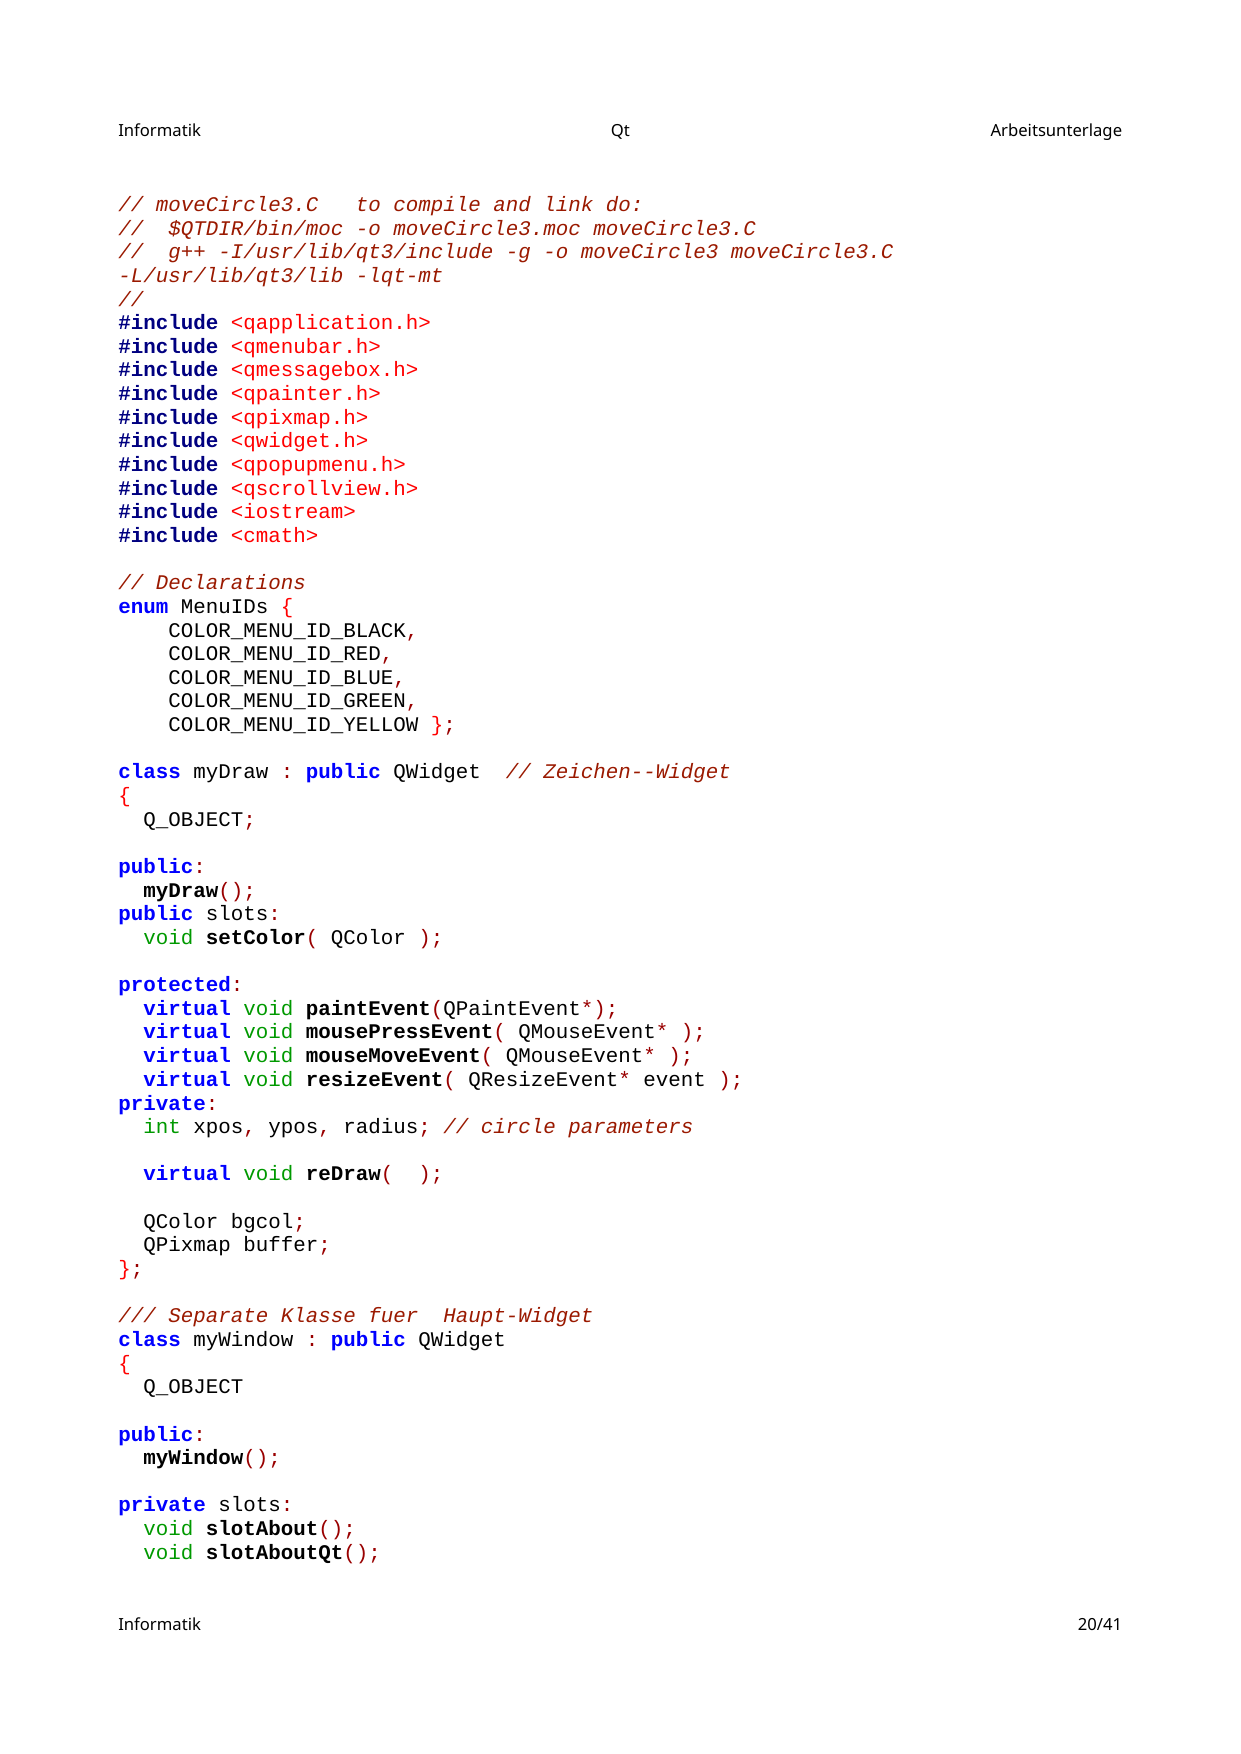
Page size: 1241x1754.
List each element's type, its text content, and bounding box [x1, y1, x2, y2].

text #include <cmath> [118, 525, 1122, 549]
text #include <qapplication.h> [118, 312, 1122, 336]
text private: [118, 1092, 1122, 1116]
text virtual void reDraw( ); [118, 1163, 1122, 1187]
text COLOR_MENU_ID_BLACK, [118, 619, 1122, 643]
text class myWindow : public QWidget [118, 1329, 1122, 1353]
text #include <iostream> [118, 501, 1122, 525]
text QColor bgcol; [118, 1211, 1122, 1234]
text }; [118, 1258, 1122, 1282]
text public: [118, 856, 1122, 880]
text // $QTDIR/bin/moc -o moveCircle3.moc moveCircle3.C [118, 218, 1122, 241]
text virtual void paintEvent(QPaintEvent*); [118, 998, 1122, 1022]
text virtual void resizeEvent( QResizeEvent* event ); [118, 1069, 1122, 1092]
text // g++ -I/usr/lib/qt3/include -g -o moveCircle3 moveCircle3.C -L/usr/lib/qt3/lib -lqt-mt [118, 241, 1122, 288]
text void slotAbout(); [118, 1518, 1122, 1542]
text QPixmap buffer; [118, 1234, 1122, 1258]
text virtual void mousePressEvent( QMouseEvent* ); [118, 1022, 1122, 1045]
text /// Separate Klasse fuer Haupt-Widget [118, 1305, 1122, 1329]
text #include <qpixmap.h> [118, 407, 1122, 430]
text // moveCircle3.C to compile and link do: [118, 194, 1122, 218]
text #include <qscrollview.h> [118, 478, 1122, 501]
text COLOR_MENU_ID_BLUE, [118, 667, 1122, 691]
text #include <qmenubar.h> [118, 336, 1122, 359]
text public slots: [118, 903, 1122, 927]
text virtual void mouseMoveEvent( QMouseEvent* ); [118, 1045, 1122, 1069]
text void slotAboutQt(); [118, 1542, 1122, 1565]
text class myDraw : public QWidget // Zeichen--Widget [118, 761, 1122, 785]
text public: [118, 1423, 1122, 1447]
text // Declarations [118, 572, 1122, 596]
text #include <qpopupmenu.h> [118, 454, 1122, 478]
text Q_OBJECT; [118, 809, 1122, 832]
text #include <qmessagebox.h> [118, 359, 1122, 383]
text #include <qpainter.h> [118, 383, 1122, 407]
text COLOR_MENU_ID_RED, [118, 643, 1122, 667]
text #include <qwidget.h> [118, 430, 1122, 454]
text enum MenuIDs { [118, 596, 1122, 619]
text int xpos, ypos, radius; // circle parameters [118, 1116, 1122, 1140]
text // [118, 288, 1122, 312]
text private slots: [118, 1494, 1122, 1518]
text Q_OBJECT [118, 1376, 1122, 1400]
text void setColor( QColor ); [118, 927, 1122, 951]
text { [118, 785, 1122, 809]
text { [118, 1353, 1122, 1376]
text myDraw(); [118, 880, 1122, 903]
text COLOR_MENU_ID_GREEN, [118, 691, 1122, 714]
text myWindow(); [118, 1447, 1122, 1471]
text COLOR_MENU_ID_YELLOW }; [118, 714, 1122, 738]
text protected: [118, 974, 1122, 998]
